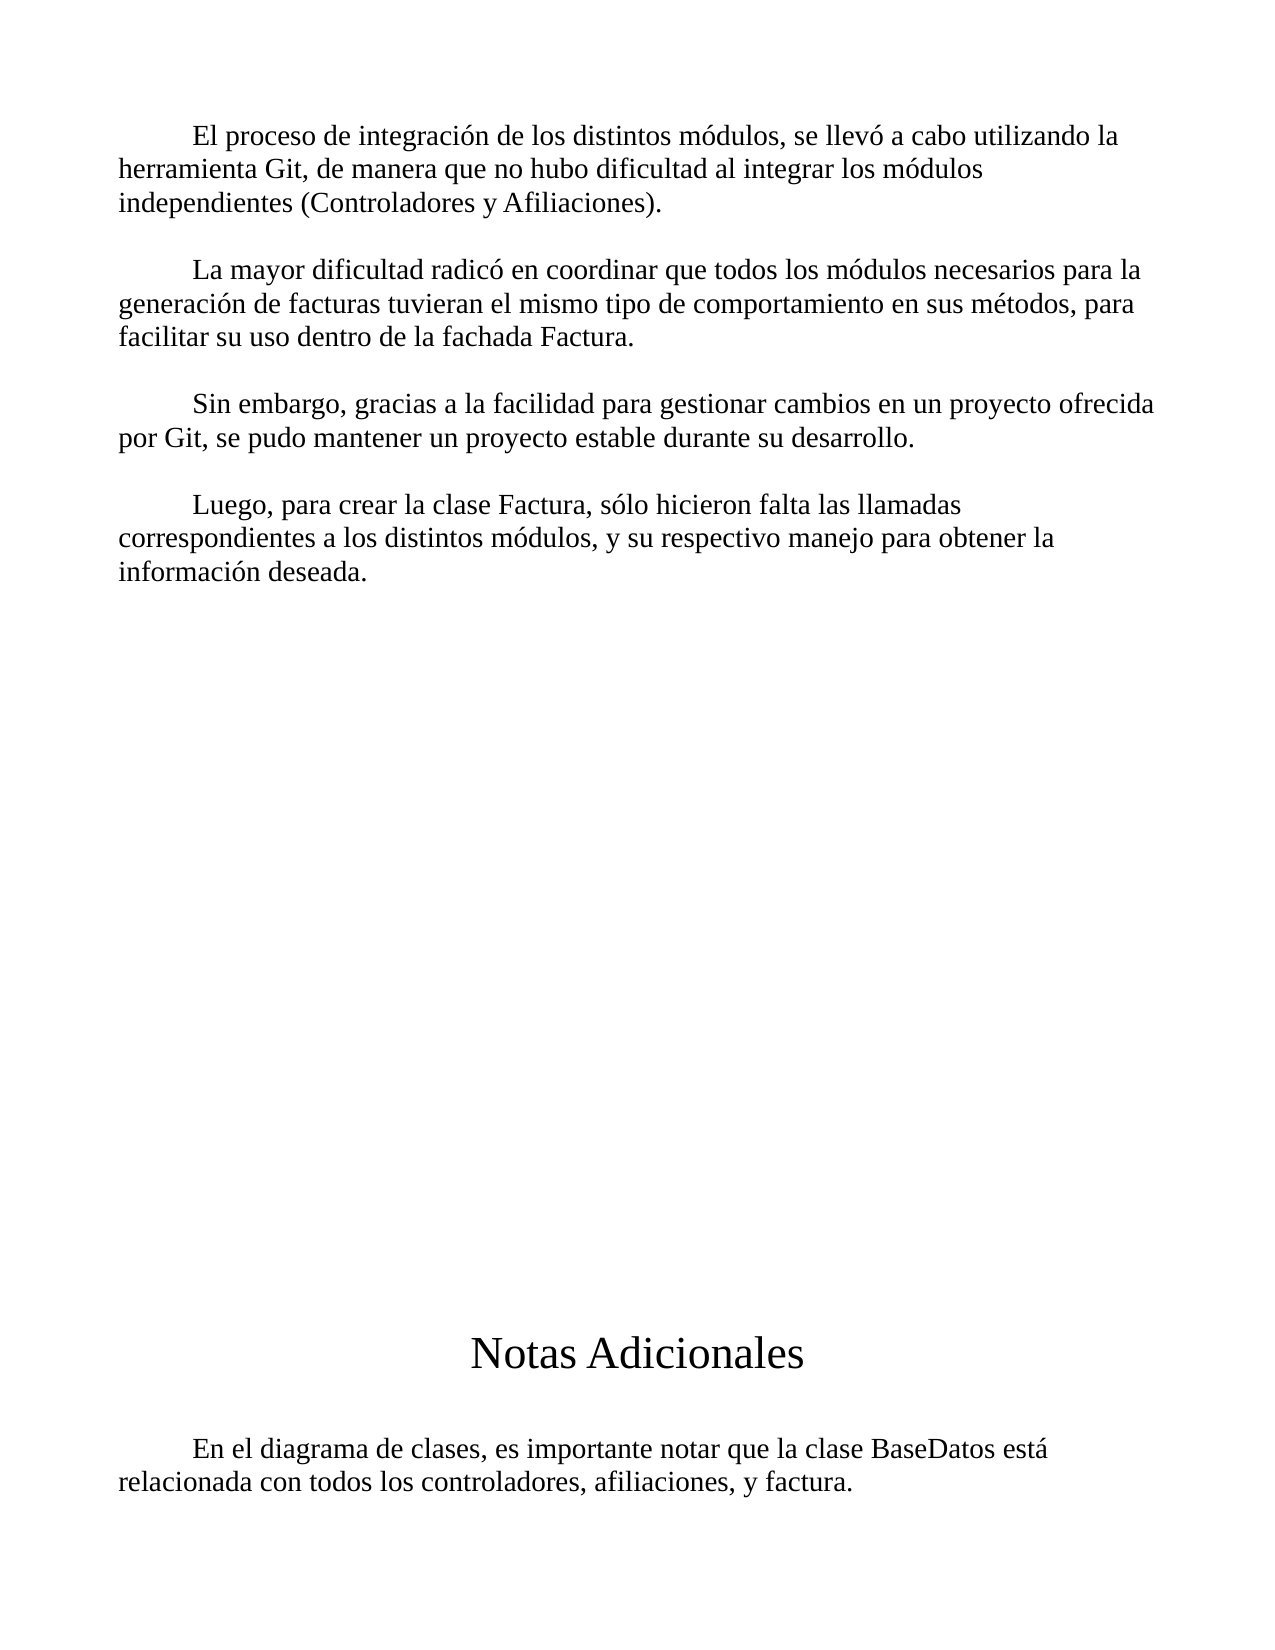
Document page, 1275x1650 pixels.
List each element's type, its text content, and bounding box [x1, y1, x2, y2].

text En el diagrama de clases, es importante notar que la clase BaseDatos está relacionada con todos los controladores, afiliaciones, y factura. [118, 1431, 1157, 1498]
text Sin embargo, gracias a la facilidad para gestionar cambios en un proyecto ofrecida por Git, se pudo mantener un proyecto estable durante su desarrollo. [118, 386, 1157, 453]
text El proceso de integración de los distintos módulos, se llevó a cabo utilizando la herramienta Git, de manera que no hubo dificultad al integrar los módulos independientes (Controladores y Afiliaciones). [118, 118, 1157, 219]
text Notas Adicionales [118, 1326, 1157, 1378]
text La mayor dificultad radicó en coordinar que todos los módulos necesarios para la generación de facturas tuvieran el mismo tipo de comportamiento en sus métodos, para facilitar su uso dentro de la fachada Factura. [118, 252, 1157, 353]
text Luego, para crear la clase Factura, sólo hicieron falta las llamadas correspondientes a los distintos módulos, y su respectivo manejo para obtener la información deseada. [118, 487, 1157, 588]
